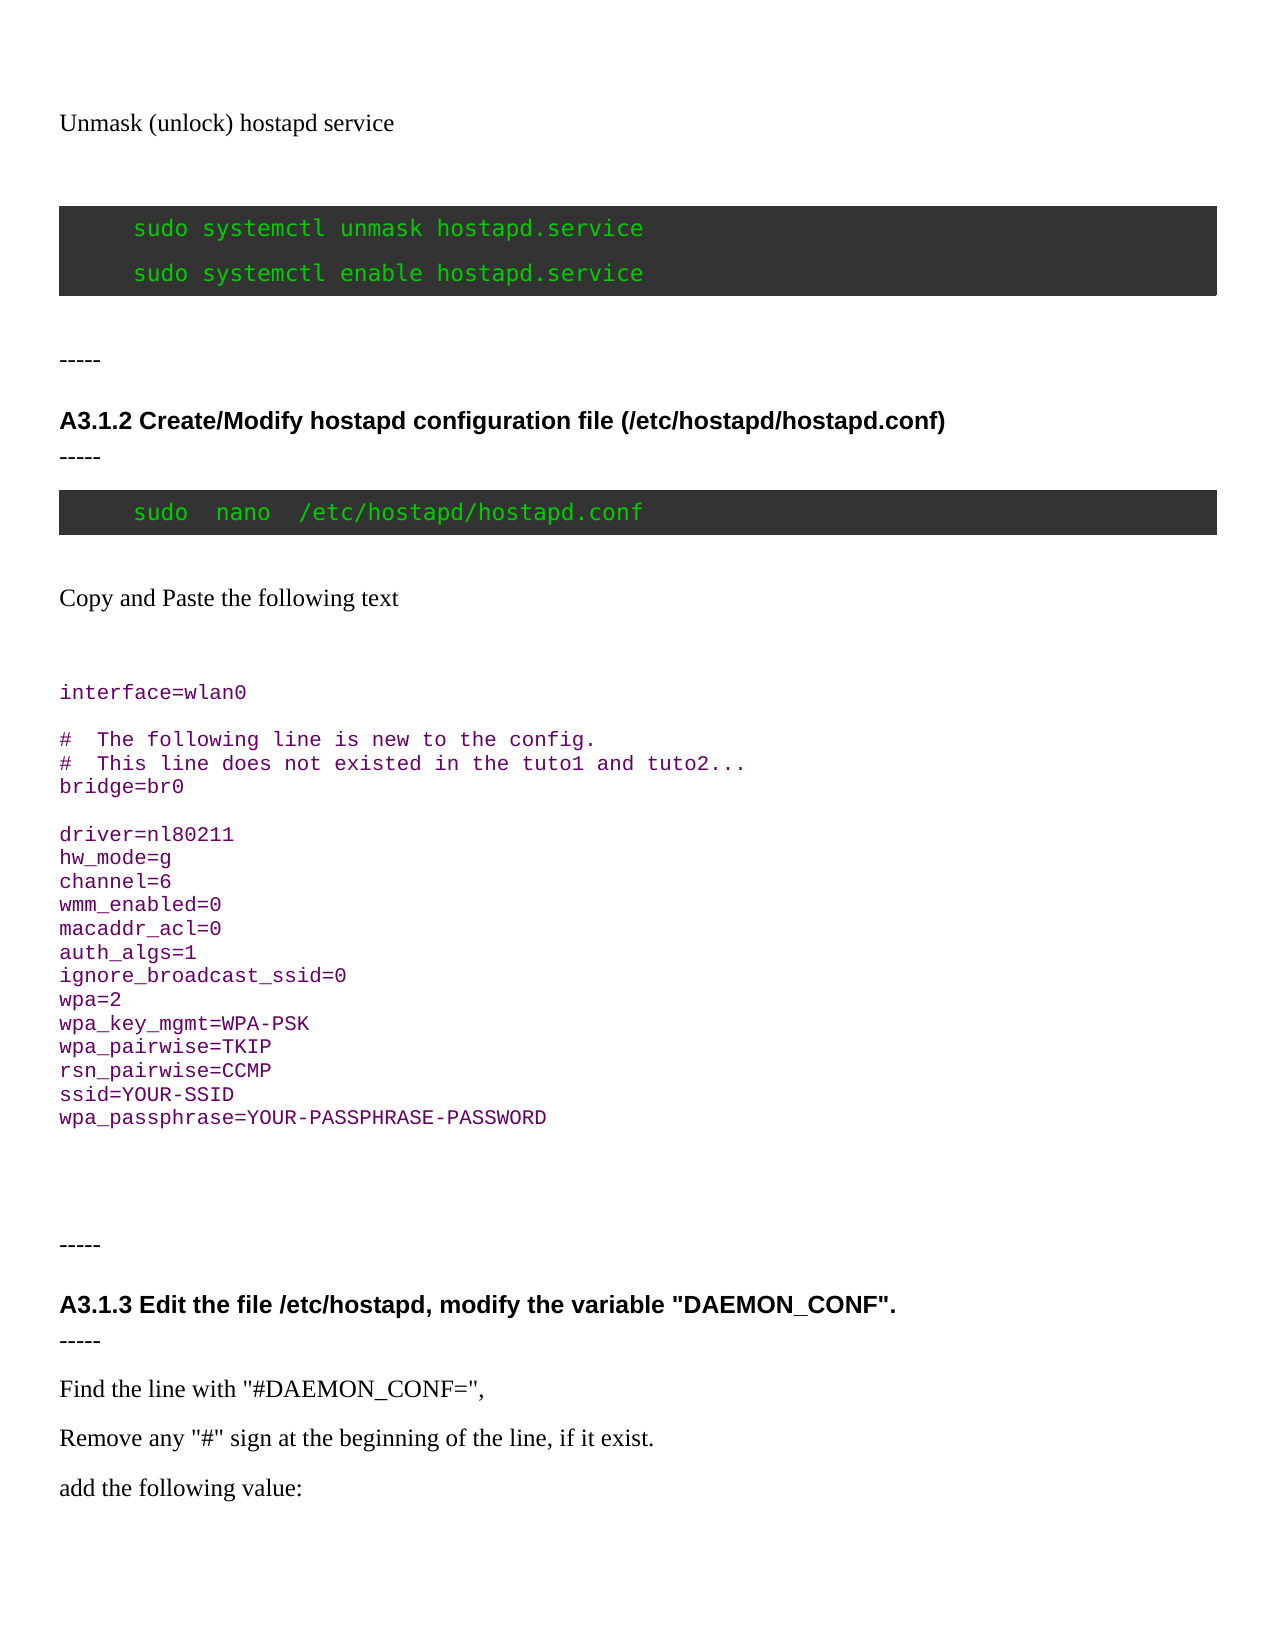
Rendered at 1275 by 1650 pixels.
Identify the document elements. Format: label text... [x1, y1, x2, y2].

text ----- [59, 441, 1216, 469]
text Unmask (unlock) hostapd service [59, 108, 1216, 137]
text sudo systemctl enable hostapd.service [60, 252, 1216, 295]
text rsn_pairwise=CCMP [59, 1060, 1216, 1084]
subtitle A3.1.3 Edit the file /etc/hostapd, modify the variable "DAEMON_CONF". [59, 1291, 1216, 1319]
text sudo nano /etc/hostapd/hostapd.conf [60, 491, 1216, 534]
text Copy and Paste the following text [59, 583, 1216, 612]
text ----- [59, 344, 1216, 373]
text Remove any "#" sign at the beginning of the line, if it exist. [59, 1423, 1216, 1452]
text auth_algs=1 [59, 942, 1216, 965]
text add the following value: [59, 1473, 1216, 1501]
text ignore_broadcast_ssid=0 [59, 965, 1216, 989]
text sudo systemctl unmask hostapd.service [60, 207, 1216, 251]
text driver=nl80211 [59, 823, 1216, 847]
text wpa_passphrase=YOUR-PASSPHRASE-PASSWORD [59, 1107, 1216, 1131]
text channel=6 [59, 871, 1216, 894]
subtitle A3.1.2 Create/Modify hostapd configuration file (/etc/hostapd/hostapd.conf) [59, 406, 1216, 434]
text ssid=YOUR-SSID [59, 1084, 1216, 1107]
text wpa=2 [59, 989, 1216, 1013]
text ----- [59, 1325, 1216, 1354]
text # The following line is new to the config. [59, 729, 1216, 753]
text # This line does not existed in the tuto1 and tuto2... [59, 753, 1216, 776]
text bridge=br0 [59, 776, 1216, 800]
text ----- [59, 1229, 1216, 1258]
text wpa_pairwise=TKIP [59, 1036, 1216, 1060]
text macaddr_acl=0 [59, 918, 1216, 942]
text Find the line with "#DAEMON_CONF=", [59, 1374, 1216, 1403]
text hw_mode=g [59, 847, 1216, 871]
text wmm_enabled=0 [59, 894, 1216, 918]
text interface=wlan0 [59, 682, 1216, 705]
text wpa_key_mgmt=WPA-PSK [59, 1013, 1216, 1036]
